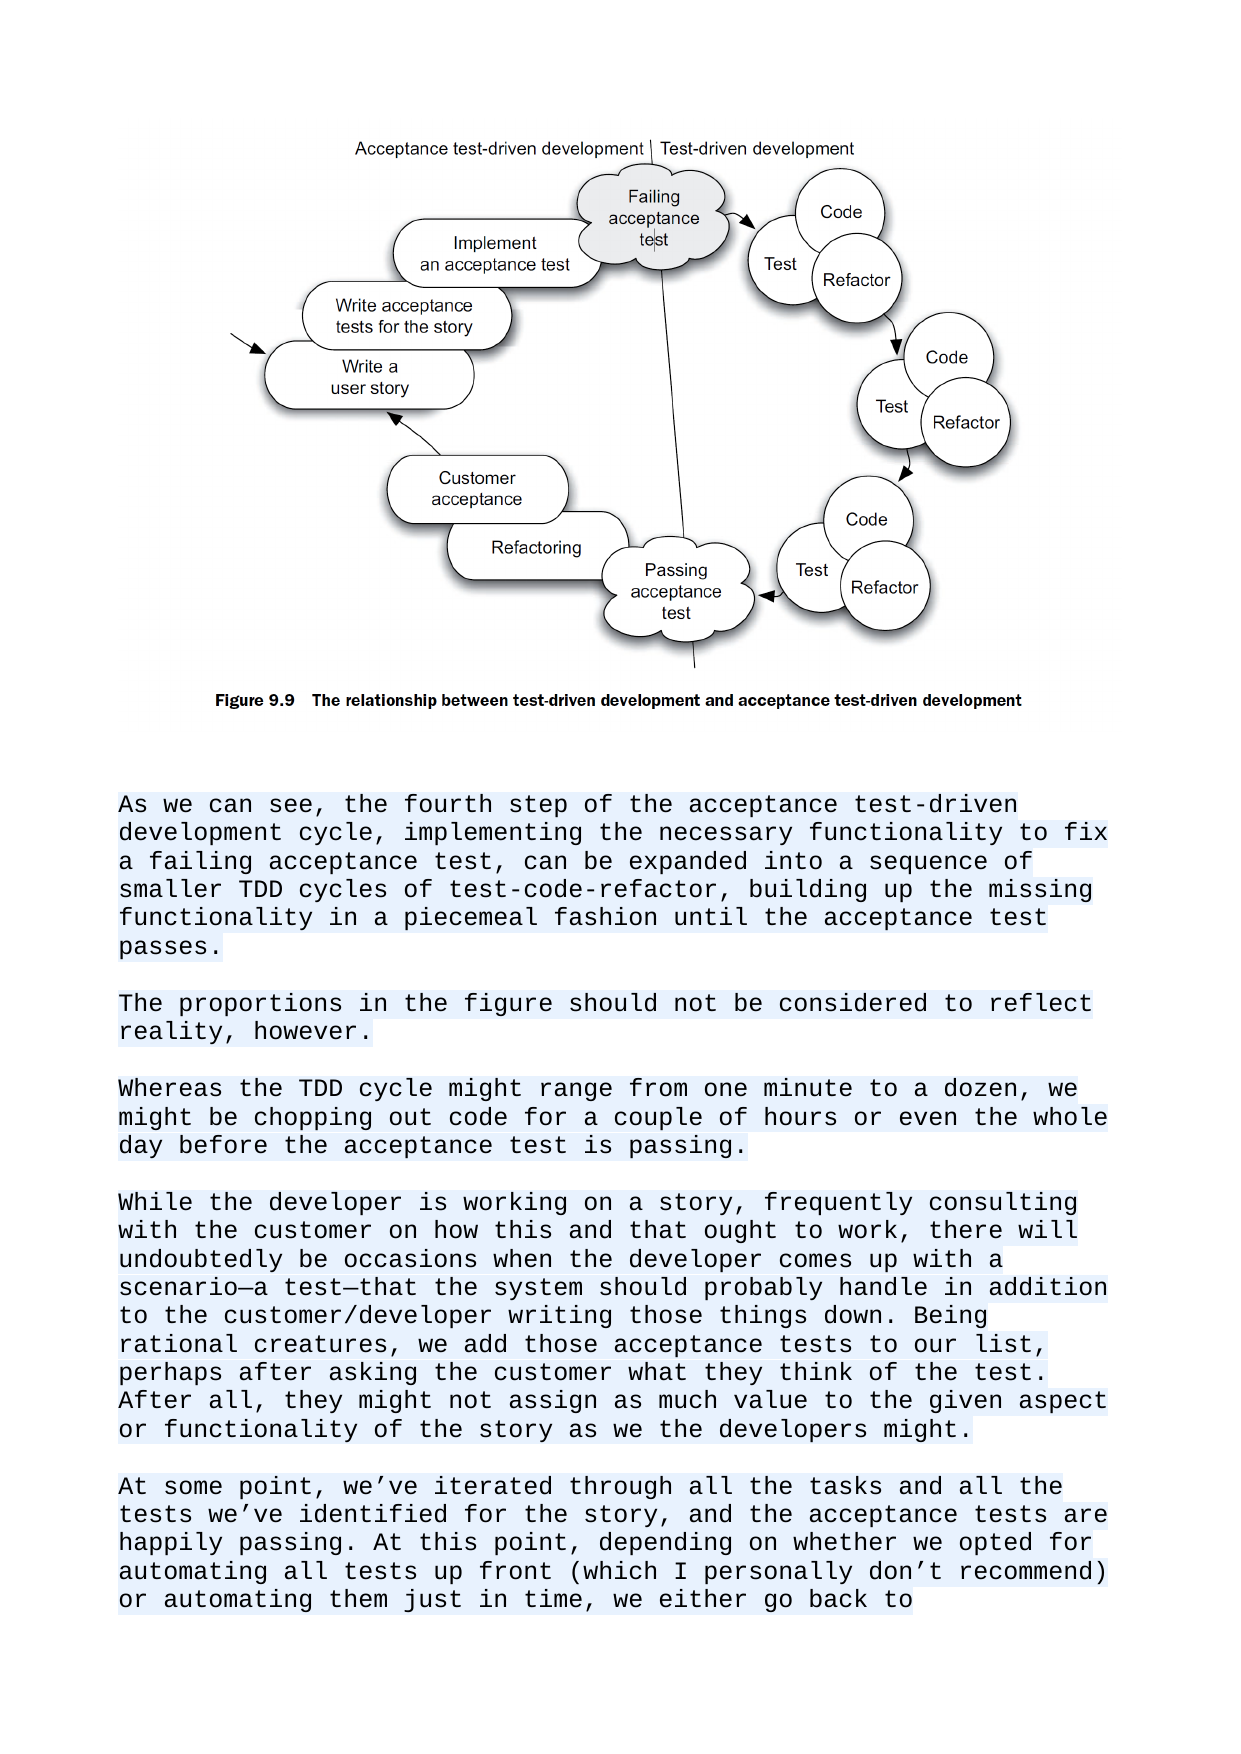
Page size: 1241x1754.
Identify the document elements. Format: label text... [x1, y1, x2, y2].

text While the developer is working on a story, frequently consulting with the customer on how this and that ought to work, there will undoubtedly be occasions when the developer comes up with a scenario—a test—that the system should probably handle in addition to the customer/developer writing those things down. Being rational creatures, we add those acceptance tests to our list, perhaps after asking the customer what they think of the test. After all, they might not assign as much value to the given aspect or functionality of the story as we the developers might. [118, 1189, 1122, 1444]
text As we can see, the fourth step of the acceptance test-driven development cycle, implementing the necessary functionality to fix a failing acceptance test, can be expanded into a sequence of smaller TDD cycles of test-code-refactor, building up the missing functionality in a piecemeal fashion until the acceptance test passes. [118, 792, 1122, 962]
text Whereas the TDD cycle might range from one minute to a dozen, we might be chopping out code for a couple of hours or even the whole day before the acceptance test is passing. [118, 1076, 1122, 1161]
text At some point, we’ve iterated through all the tasks and all the tests we’ve identified for the story, and the acceptance tests are happily passing. At this point, depending on whether we opted for automating all tests up front (which I personally don’t recommend) or automating them just in time, we either go back to [118, 1473, 1122, 1615]
picture [118, 118, 1123, 732]
text The proportions in the figure should not be considered to reflect reality, however. [118, 990, 1122, 1047]
